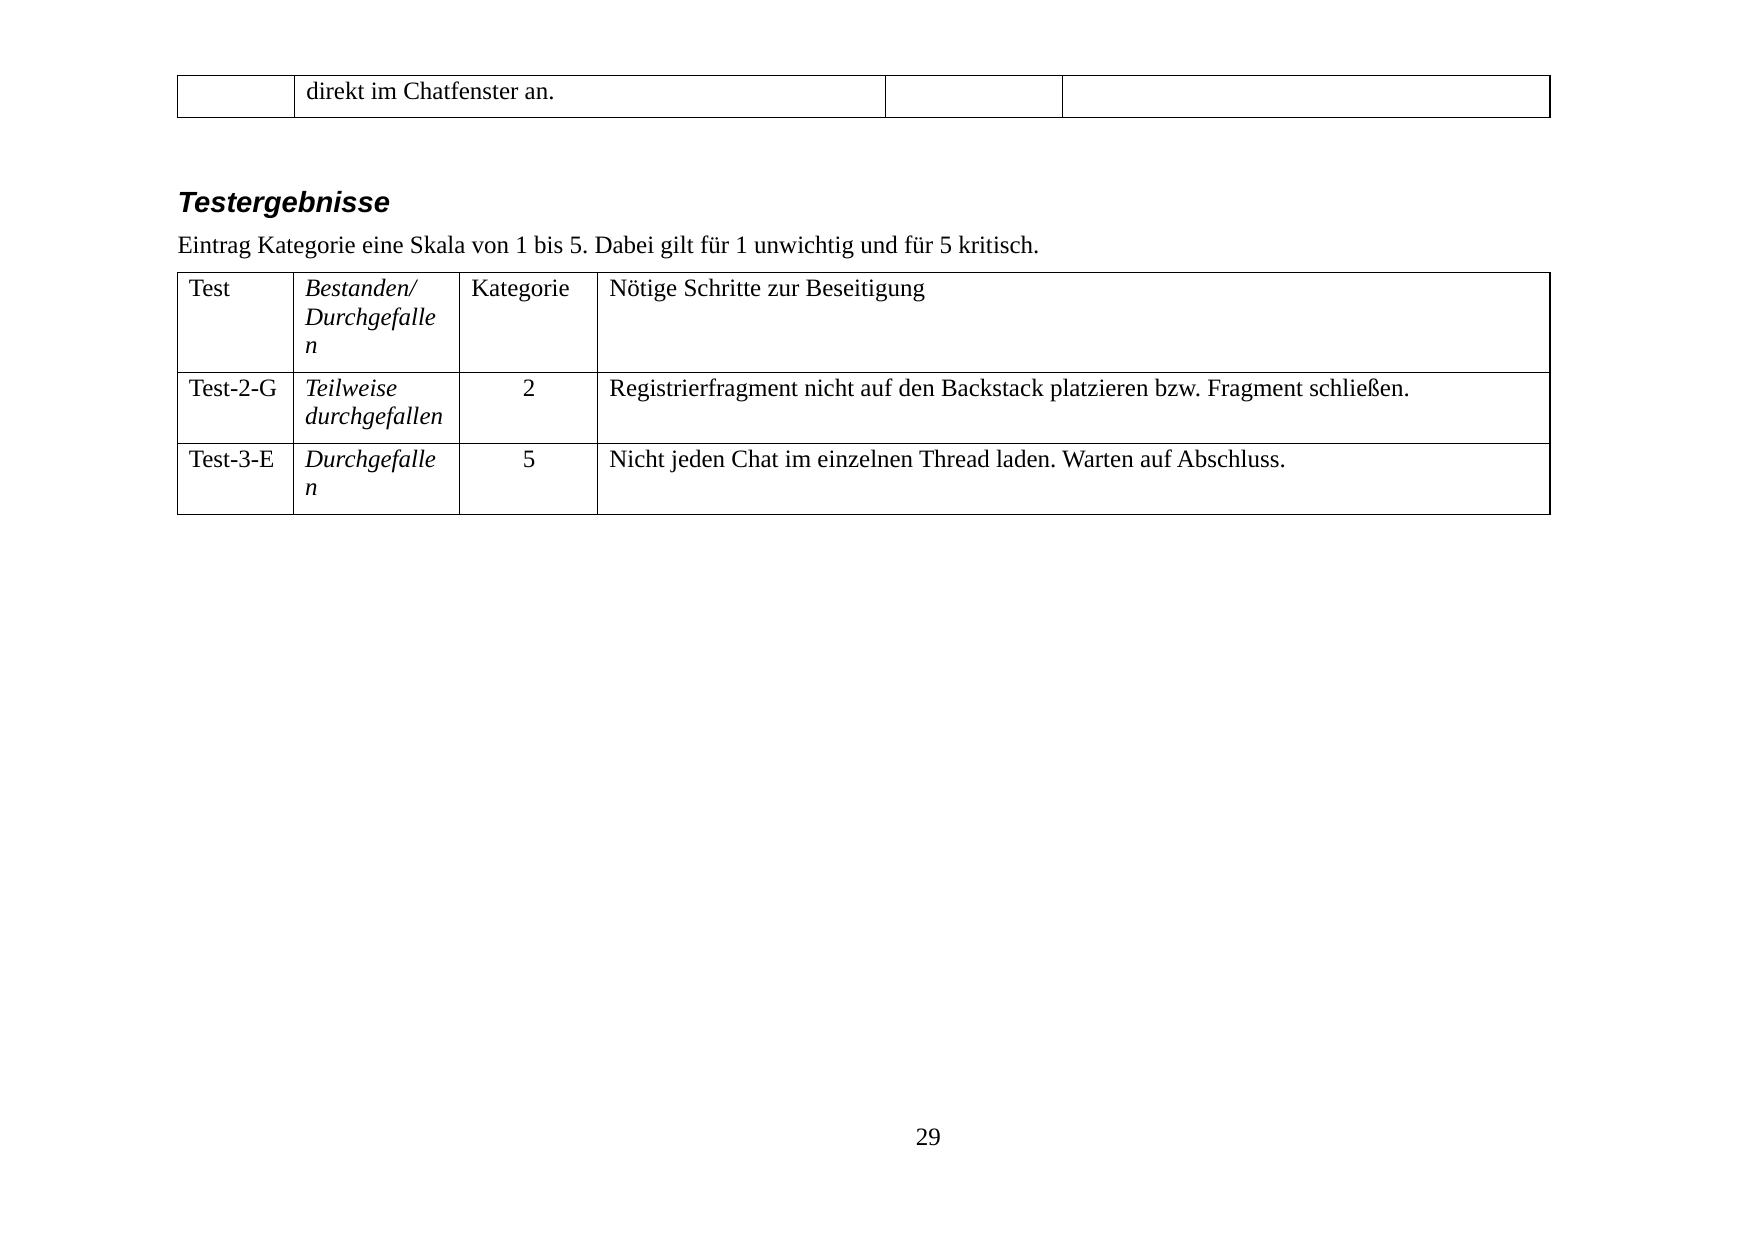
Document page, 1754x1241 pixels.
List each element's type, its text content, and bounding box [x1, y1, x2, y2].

table_cell 2 [460, 373, 597, 443]
table_cell Registrierfragment nicht auf den Backstack platzieren bzw. Fragment schließen. [598, 373, 1549, 443]
table_header Nötige Schritte zur Beseitigung [598, 273, 1549, 372]
table_cell 5 [460, 444, 597, 514]
table_cell -- [1063, 76, 1549, 117]
subtitle Testergebnisse [177, 184, 1679, 218]
table_cell Teilweise durchgefallen [294, 373, 459, 443]
table_cell [178, 76, 294, 117]
table_cell Durchgefallen [294, 444, 459, 514]
table_header Test [178, 273, 293, 372]
table_cell Nicht jeden Chat im einzelnen Thread laden. Warten auf Abschluss. [598, 444, 1549, 514]
table_header Bestanden/ Durchgefallen [294, 273, 459, 372]
table_cell Test-2-G [178, 373, 293, 443]
table_cell direkt im Chatfenster an. [295, 76, 885, 117]
table_cell [886, 76, 1062, 117]
table_cell Test-3-E [178, 444, 293, 514]
table_header Kategorie [460, 273, 597, 372]
text Eintrag Kategorie eine Skala von 1 bis 5. Dabei gilt für 1 unwichtig und für 5 kritisch. [177, 231, 1679, 259]
